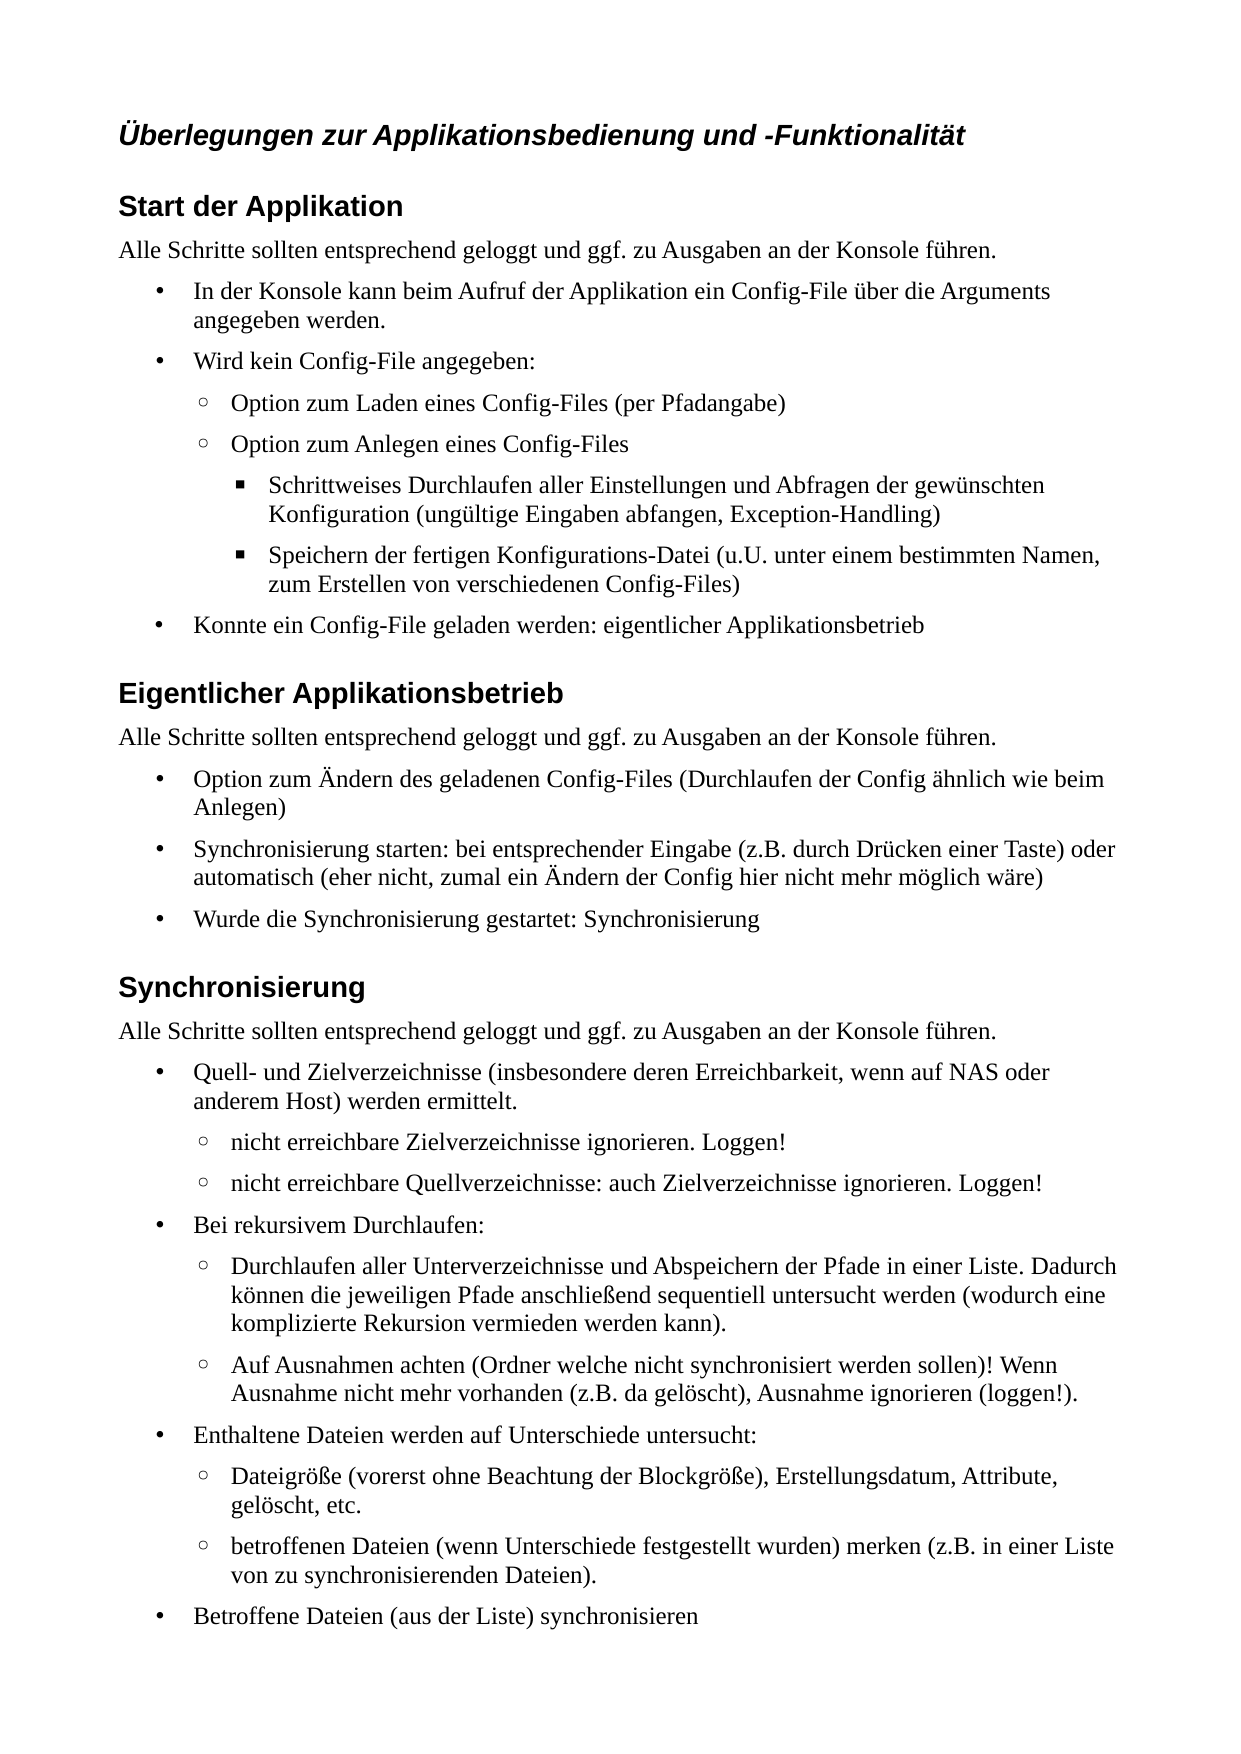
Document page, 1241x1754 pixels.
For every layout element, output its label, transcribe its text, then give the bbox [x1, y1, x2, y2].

list nicht erreichbare Zielverzeichnisse ignorieren. Loggen! [193, 1127, 1122, 1156]
list Wird kein Config-File angegeben: [156, 346, 1122, 375]
list betroffenen Dateien (wenn Unterschiede festgestellt wurden) merken (z.B. in einer Liste von zu synchronisierenden Dateien). [193, 1531, 1122, 1588]
list Option zum Laden eines Config-Files (per Pfadangabe) [193, 388, 1122, 416]
text Alle Schritte sollten entsprechend geloggt und ggf. zu Ausgaben an der Konsole führen. [118, 722, 1122, 751]
subtitle Eigentlicher Applikationsbetrieb [118, 676, 1122, 710]
list Synchronisierung starten: bei entsprechender Eingabe (z.B. durch Drücken einer Taste) oder automatisch (eher nicht, zumal ein Ändern der Config hier nicht mehr möglich wäre) [156, 834, 1122, 891]
text Alle Schritte sollten entsprechend geloggt und ggf. zu Ausgaben an der Konsole führen. [118, 1016, 1122, 1045]
list Option zum Ändern des geladenen Config-Files (Durchlaufen der Config ähnlich wie beim Anlegen) [156, 764, 1122, 821]
list Option zum Anlegen eines Config-Files [193, 429, 1122, 458]
list Enthaltene Dateien werden auf Unterschiede untersucht: [156, 1420, 1122, 1448]
list In der Konsole kann beim Aufruf der Applikation ein Config-File über die Arguments angegeben werden. [156, 276, 1122, 334]
subtitle Synchronisierung [118, 970, 1122, 1003]
list Konnte ein Config-File geladen werden: eigentlicher Applikationsbetrieb [154, 610, 1122, 639]
list Quell- und Zielverzeichnisse (insbesondere deren Erreichbarkeit, wenn auf NAS oder anderem Host) werden ermittelt. [156, 1057, 1122, 1115]
list Auf Ausnahmen achten (Ordner welche nicht synchronisiert werden sollen)! Wenn Ausnahme nicht mehr vorhanden (z.B. da gelöscht), Ausnahme ignorieren (loggen!). [193, 1350, 1122, 1407]
list Dateigröße (vorerst ohne Beachtung der Blockgröße), Erstellungsdatum, Attribute, gelöscht, etc. [193, 1461, 1122, 1518]
list Betroffene Dateien (aus der Liste) synchronisieren [156, 1601, 1122, 1630]
subtitle Überlegungen zur Applikationsbedienung und -Funktionalität [118, 118, 1122, 152]
list Wurde die Synchronisierung gestartet: Synchronisierung [156, 904, 1122, 932]
list Durchlaufen aller Unterverzeichnisse und Abspeichern der Pfade in einer Liste. Dadurch können die jeweiligen Pfade anschließend sequentiell untersucht werden (wodurch eine komplizierte Rekursion vermieden werden kann). [193, 1251, 1122, 1337]
list Bei rekursivem Durchlaufen: [156, 1210, 1122, 1238]
text Alle Schritte sollten entsprechend geloggt und ggf. zu Ausgaben an der Konsole führen. [118, 235, 1122, 264]
list Speichern der fertigen Konfigurations-Datei (u.U. unter einem bestimmten Namen, zum Erstellen von verschiedenen Config-Files) [231, 540, 1122, 598]
subtitle Start der Applikation [118, 189, 1122, 223]
list Schrittweises Durchlaufen aller Einstellungen und Abfragen der gewünschten Konfiguration (ungültige Eingaben abfangen, Exception-Handling) [231, 470, 1122, 528]
list nicht erreichbare Quellverzeichnisse: auch Zielverzeichnisse ignorieren. Loggen! [193, 1168, 1122, 1197]
